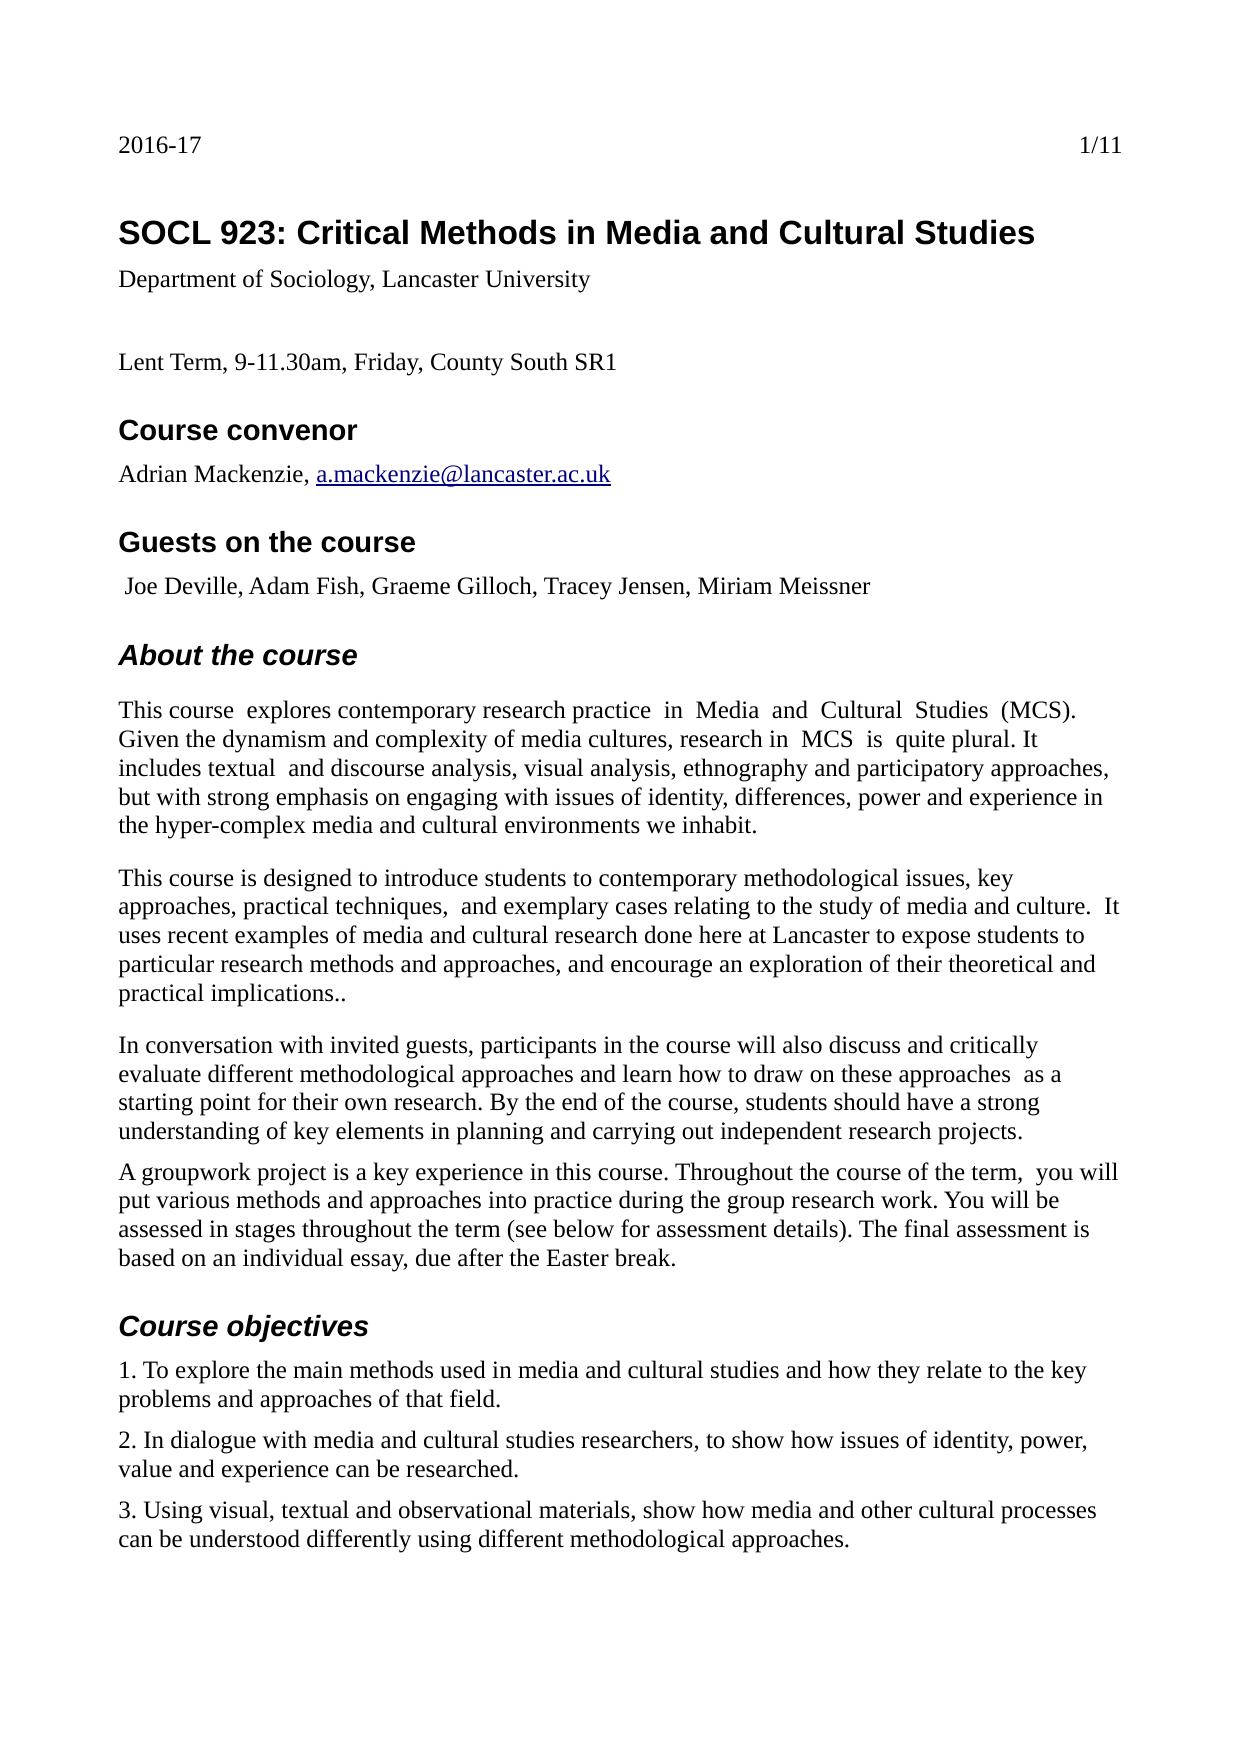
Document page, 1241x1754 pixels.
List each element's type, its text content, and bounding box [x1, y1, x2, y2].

subtitle Guests on the course [118, 525, 1122, 559]
text This course is designed to introduce students to contemporary methodological issues, key approaches, practical techniques, and exemplary cases relating to the study of media and culture. It uses recent examples of media and cultural research done here at Lancaster to expose students to particular research methods and approaches, and encourage an exploration of their theoretical and practical implications.. [118, 863, 1122, 1006]
subtitle About the course [118, 638, 1122, 671]
text In conversation with invited guests, participants in the course will also discuss and critically evaluate different methodological approaches and learn how to draw on these approaches as a starting point for their own research. By the end of the course, students should have a strong understanding of key elements in planning and carrying out independent research projects. [118, 1030, 1122, 1145]
text Joe Deville, Adam Fish, Graeme Gilloch, Tracey Jensen, Miriam Meissner [118, 571, 1122, 600]
text Lent Term, 9-11.30am, Friday, County South SR1 [118, 347, 1122, 376]
subtitle SOCL 923: Critical Methods in Media and Cultural Studies [118, 213, 1122, 252]
text Department of Sociology, Lancaster University [118, 264, 1122, 293]
text A groupwork project is a key experience in this course. Throughout the course of the term, you will put various methods and approaches into practice during the group research work. You will be assessed in stages throughout the term (see below for assessment details). The final assessment is based on an individual essay, due after the Easter break. [118, 1157, 1122, 1272]
text 2. In dialogue with media and cultural studies researchers, to show how issues of identity, power, value and experience can be researched. [118, 1425, 1122, 1483]
text 1. To explore the main methods used in media and cultural studies and how they relate to the key problems and approaches of that field. [118, 1355, 1122, 1413]
subtitle Course convenor [118, 413, 1122, 447]
subtitle Course objectives [118, 1309, 1122, 1343]
text 3. Using visual, textual and observational materials, show how media and other cultural processes can be understood differently using different methodological approaches. [118, 1495, 1122, 1553]
text Adrian Mackenzie, a.mackenzie@lancaster.ac.uk [118, 459, 1122, 488]
text This course explores contemporary research practice in Media and Cultural Studies (MCS). Given the dynamism and complexity of media cultures, research in MCS is quite plural. It includes textual and discourse analysis, visual analysis, ethnography and participatory approaches, but with strong emphasis on engaging with issues of identity, differences, power and experience in the hyper-complex media and cultural environments we inhabit. [118, 695, 1122, 839]
